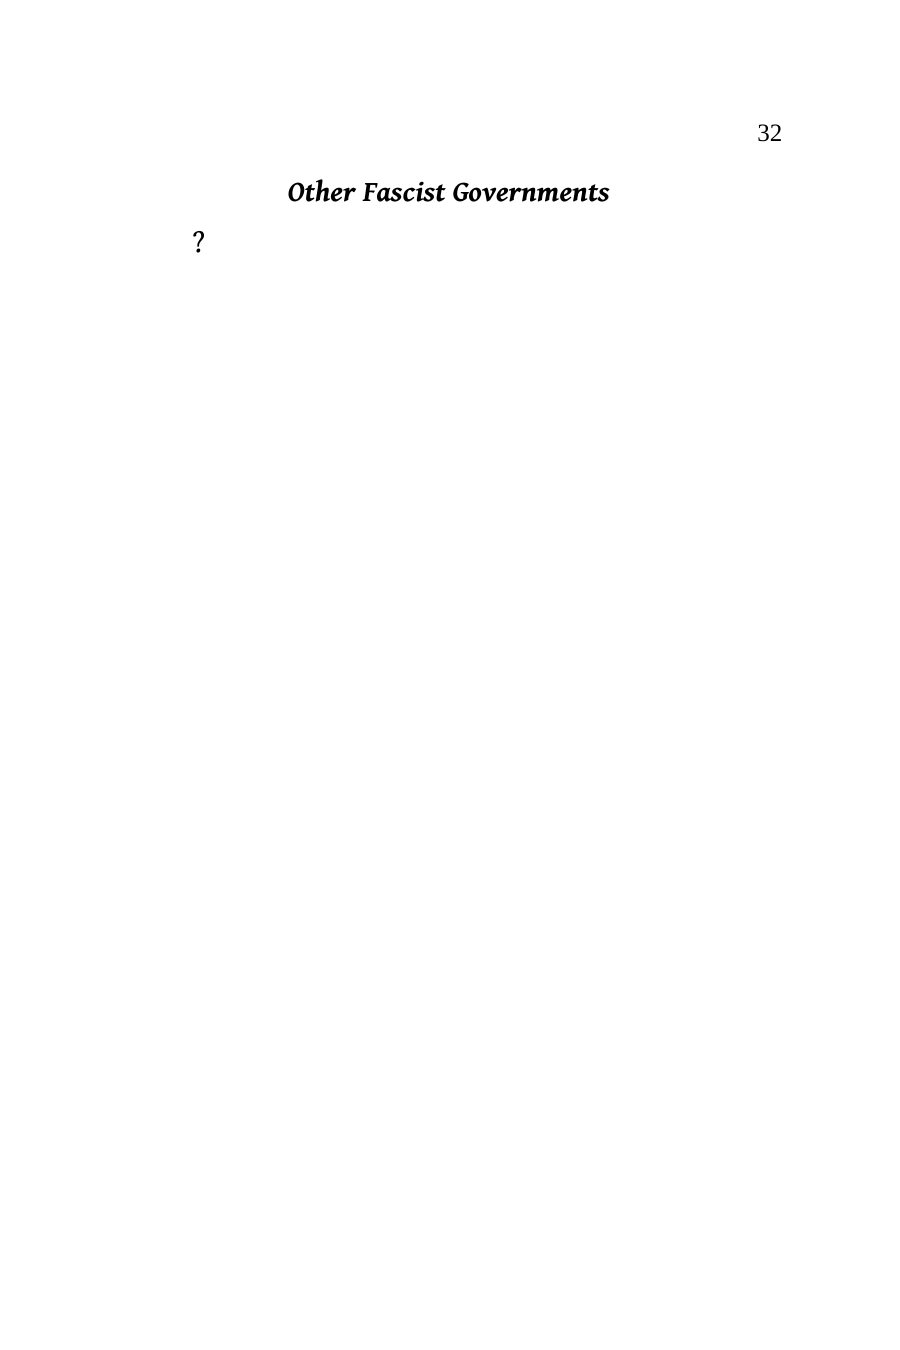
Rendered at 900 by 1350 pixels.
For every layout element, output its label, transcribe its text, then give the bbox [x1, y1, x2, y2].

text Other Fascist Governments [118, 176, 782, 210]
text ? [118, 227, 782, 261]
